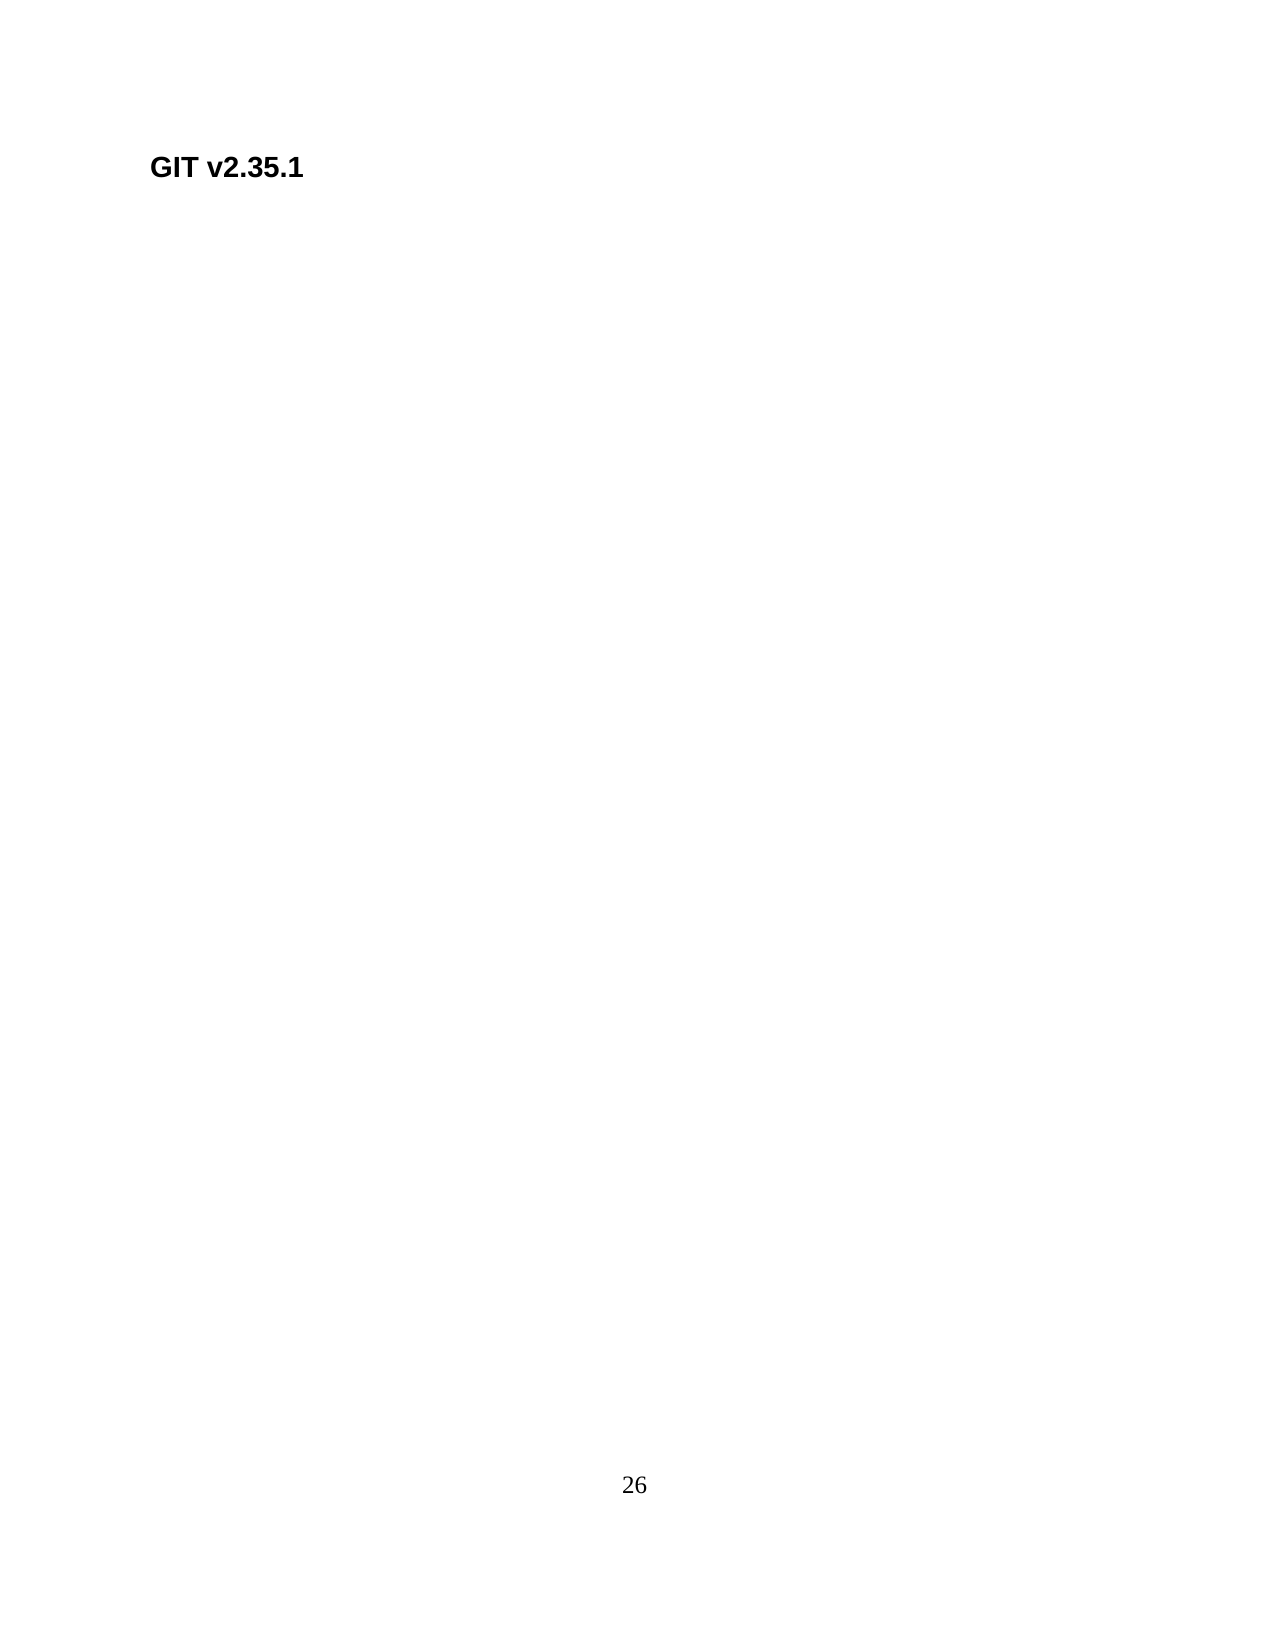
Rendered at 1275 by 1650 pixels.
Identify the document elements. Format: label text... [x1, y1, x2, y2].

subtitle GIT v2.35.1 [150, 150, 1125, 183]
